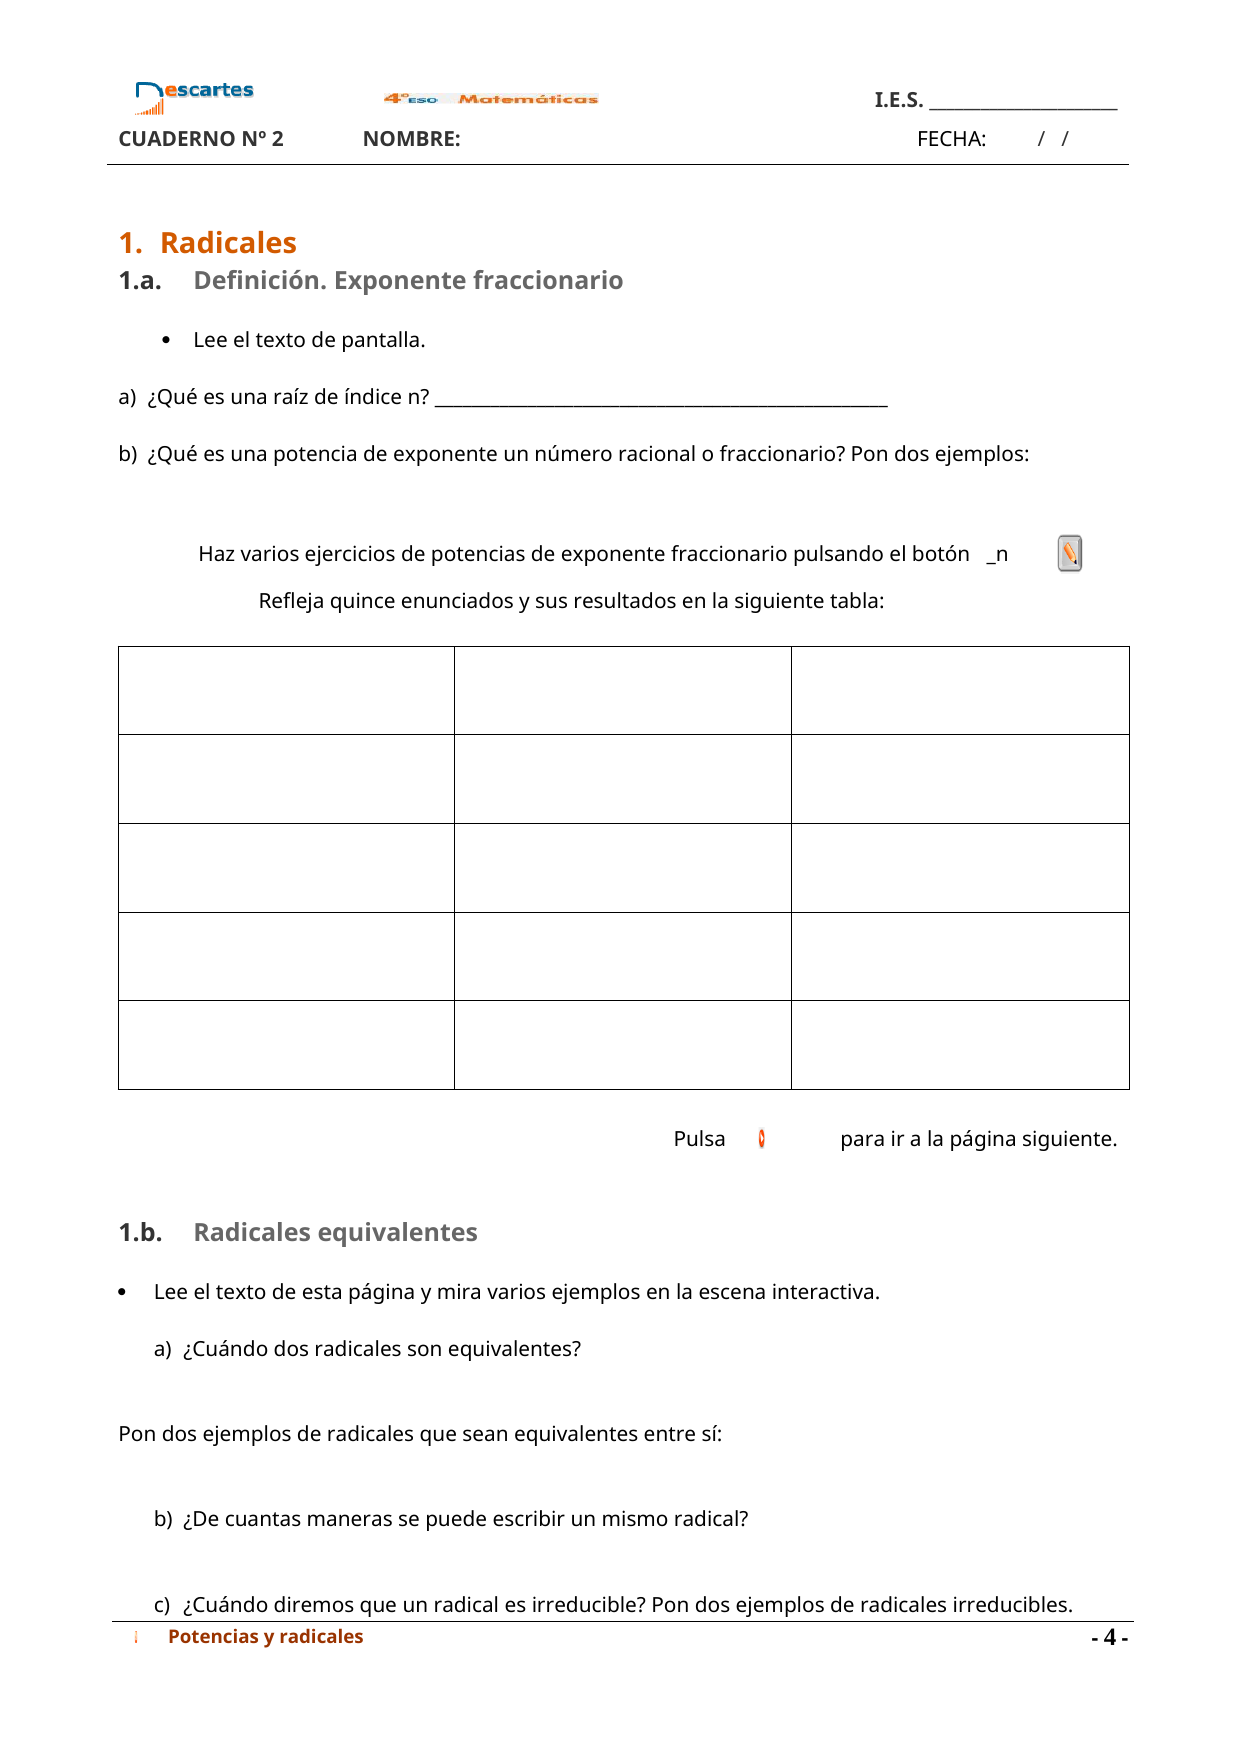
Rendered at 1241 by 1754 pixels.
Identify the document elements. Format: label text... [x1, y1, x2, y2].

table_cell [455, 735, 791, 823]
picture [1056, 533, 1083, 574]
table_header [455, 647, 791, 734]
table_cell [1025, 583, 1129, 617]
table_header Haz varios ejercicios de potencias de exponente fraccionario pulsando el botón _n [107, 524, 996, 583]
table_cell [119, 1001, 454, 1089]
table_cell [119, 913, 454, 1000]
table_cell [792, 824, 1129, 912]
table_cell [119, 735, 454, 823]
list Lee el texto de esta página y mira varios ejemplos en la escena interactiva. [118, 1277, 1122, 1306]
table_cell [996, 583, 1025, 617]
picture [384, 93, 599, 105]
table_header Pulsa [111, 1119, 733, 1158]
list Lee el texto de pantalla. [162, 325, 1122, 353]
table_header [792, 647, 1129, 734]
table_header para ir a la página siguiente. [795, 1119, 1133, 1158]
list ¿Cuándo dos radicales son equivalentes? [153, 1334, 1122, 1362]
table_header [1025, 524, 1129, 583]
text Pon dos ejemplos de radicales que sean equivalentes entre sí: [118, 1419, 1122, 1448]
list Definición. Exponente fraccionario [118, 262, 1122, 297]
list Radicales equivalentes [118, 1214, 1122, 1249]
table_cell [792, 735, 1129, 823]
picture [134, 1631, 138, 1643]
table_header [733, 1119, 794, 1158]
picture [758, 1127, 765, 1149]
list ¿De cuantas maneras se puede escribir un mismo radical? [153, 1504, 1122, 1533]
table_cell [792, 913, 1129, 1000]
list ¿Cuándo diremos que un radical es irreducible? Pon dos ejemplos de radicales irreducibles. [153, 1590, 1122, 1618]
list ¿Qué es una raíz de índice n? _________________________________________________ [118, 382, 1122, 410]
list Radicales [118, 223, 1122, 262]
table_cell [119, 824, 454, 912]
picture [134, 82, 257, 115]
list ¿Qué es una potencia de exponente un número racional o fraccionario? Pon dos ejemplos: [118, 439, 1122, 467]
table_cell [792, 1001, 1129, 1089]
table_cell [455, 1001, 791, 1089]
table_header [996, 524, 1025, 583]
table_cell Refleja quince enunciados y sus resultados en la siguiente tabla: [107, 583, 996, 617]
table_header [119, 647, 454, 734]
table_cell [455, 824, 791, 912]
table_cell [455, 913, 791, 1000]
